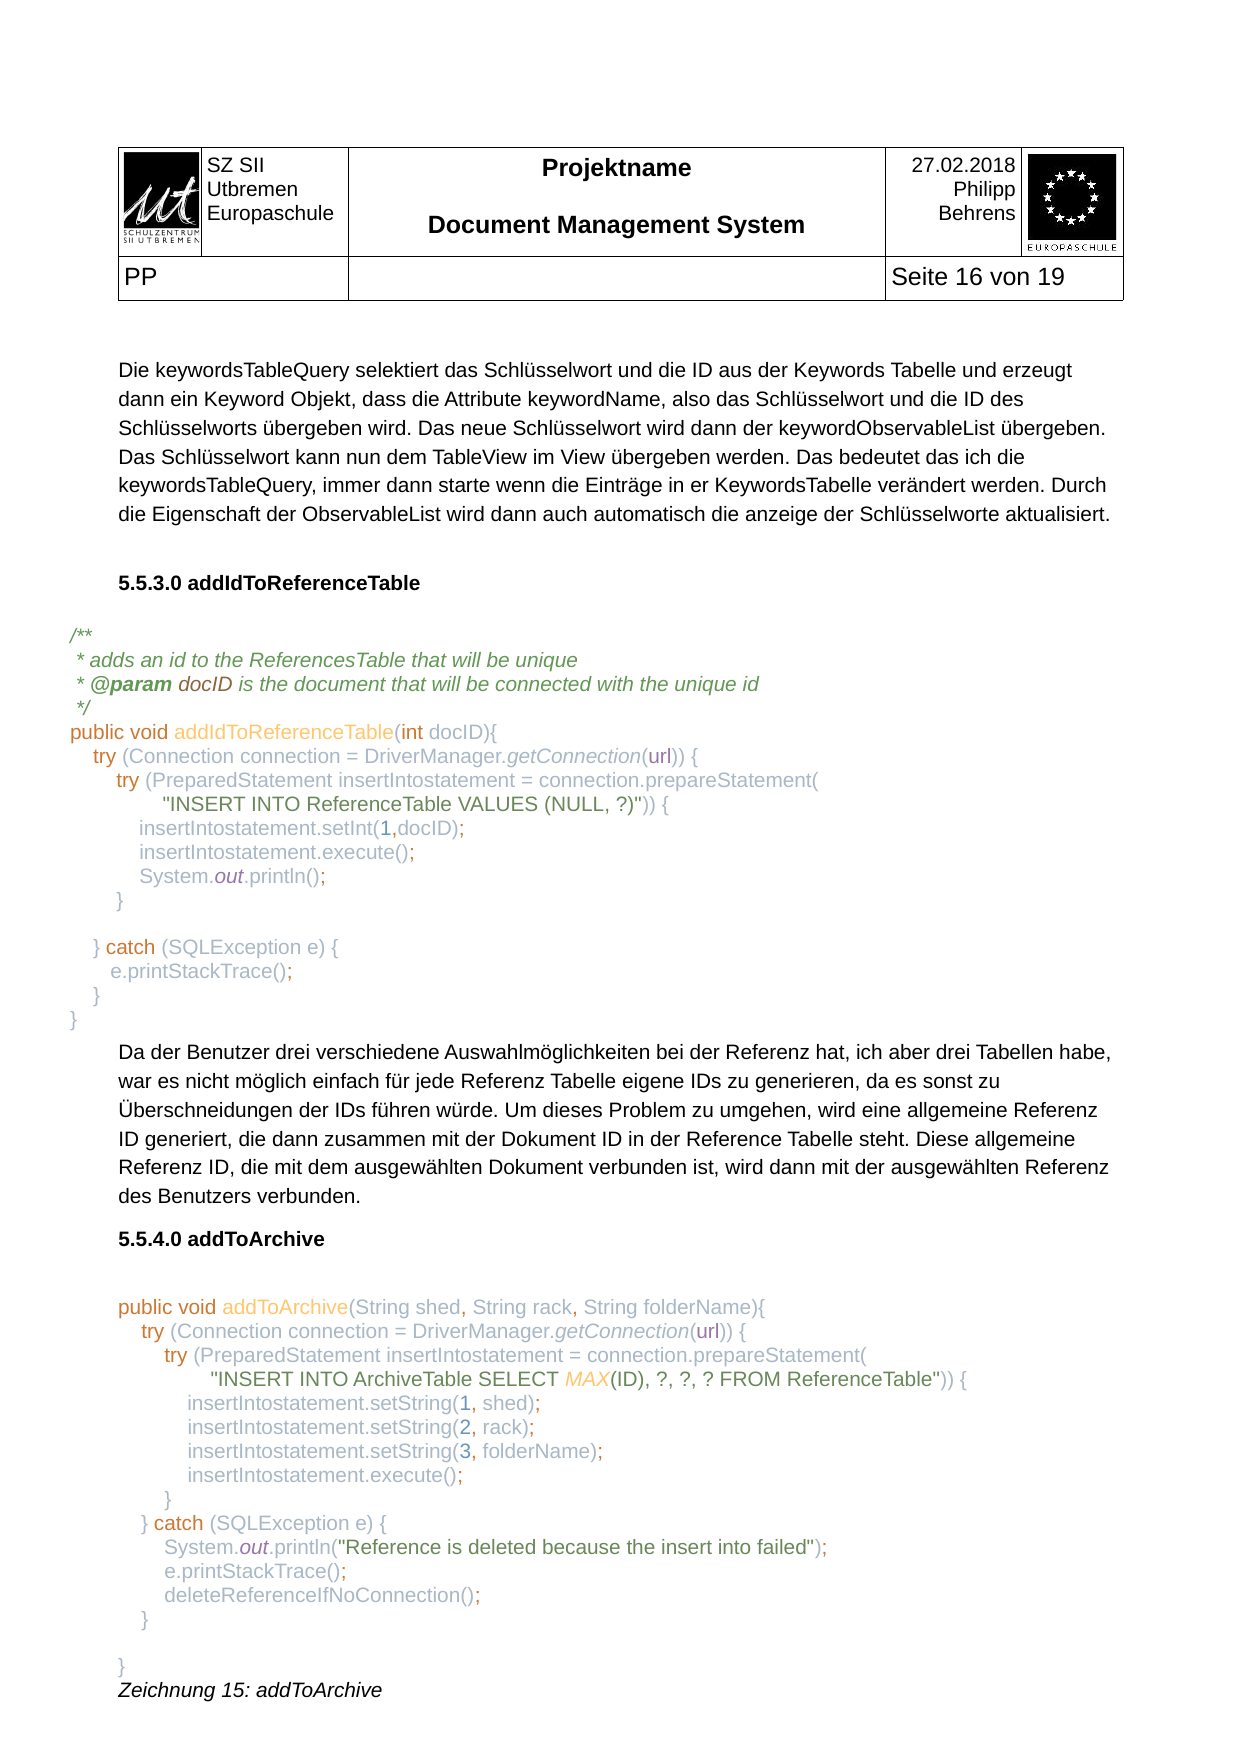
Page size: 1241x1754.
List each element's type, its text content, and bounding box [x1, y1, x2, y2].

text Zeichnung 15: addToArchive [118, 1270, 1147, 1702]
picture [123, 152, 200, 243]
subtitle 5.5.3.0 addIdToReferenceTable [118, 570, 1122, 594]
picture [1027, 152, 1117, 251]
subtitle 5.5.4.0 addToArchive [118, 1227, 1122, 1251]
text Die keywordsTableQuery selektiert das Schlüsselwort und die ID aus der Keywords Tabelle und erzeugt dann ein Keyword Objekt, dass die Attribute keywordName, also das Schlüsselwort und die ID des Schlüsselworts übergeben wird. Das neue Schlüsselwort wird dann der keywordObservableList übergeben. Das Schlüsselwort kann nun dem TableView im View übergeben werden. Das bedeutet das ich die keywordsTableQuery, immer dann starte wenn die Einträge in er KeywordsTabelle verändert werden. Durch die Eigenschaft der ObservableList wird dann auch automatisch die anzeige der Schlüsselworte aktualisiert. [118, 358, 1122, 526]
text Da der Benutzer drei verschiedene Auswahlmöglichkeiten bei der Referenz hat, ich aber drei Tabellen habe, war es nicht möglich einfach für jede Referenz Tabelle eigene IDs zu generieren, da es sonst zu Überschneidungen der IDs führen würde. Um dieses Problem zu umgehen, wird eine allgemeine Referenz ID generiert, die dann zusammen mit der Dokument ID in der Reference Tabelle steht. Diese allgemeine Referenz ID, die mit dem ausgewählten Dokument verbunden ist, wird dann mit der ausgewählten Referenz des Benutzers verbunden. [118, 1040, 1122, 1208]
